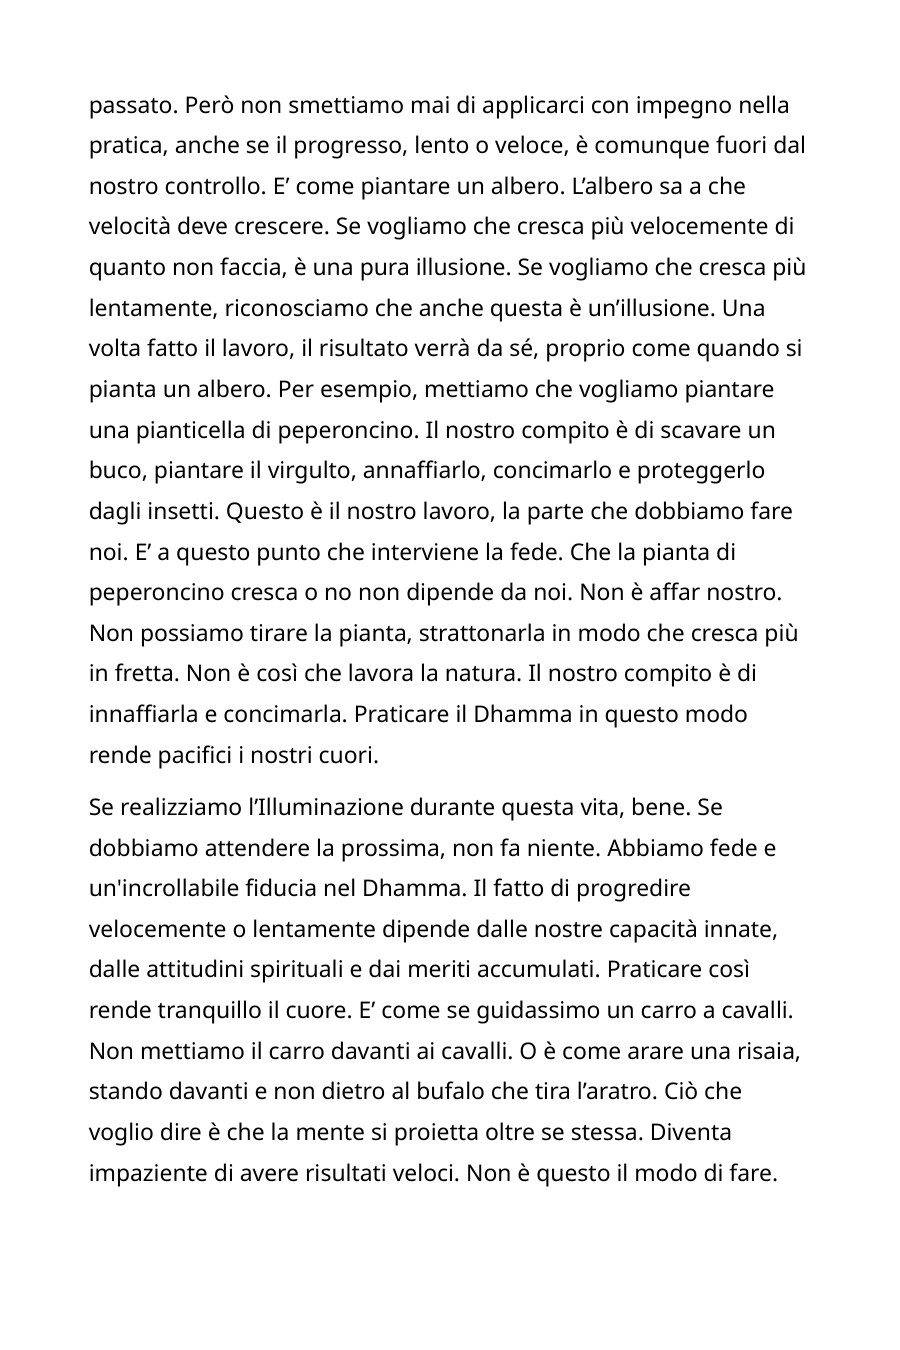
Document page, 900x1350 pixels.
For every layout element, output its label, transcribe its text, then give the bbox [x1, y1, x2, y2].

text Se realizziamo l’Illuminazione durante questa vita, bene. Se dobbiamo attendere la prossima, non fa niente. Abbiamo fede e un'incrollabile fiducia nel Dhamma. Il fatto di progredire velocemente o lentamente dipende dalle nostre capacità innate, dalle attitudini spirituali e dai meriti accumulati. Praticare così rende tranquillo il cuore. E’ come se guidassimo un carro a cavalli. Non mettiamo il carro davanti ai cavalli. O è come arare una risaia, stando davanti e non dietro al bufalo che tira l’aratro. Ciò che voglio dire è che la mente si proietta oltre se stessa. Diventa impaziente di avere risultati veloci. Non è questo il modo di fare. [88, 791, 811, 1188]
text passato. Però non smettiamo mai di applicarci con impegno nella pratica, anche se il progresso, lento o veloce, è comunque fuori dal nostro controllo. E’ come piantare un albero. L’albero sa a che velocità deve crescere. Se vogliamo che cresca più velocemente di quanto non faccia, è una pura illusione. Se vogliamo che cresca più lentamente, riconosciamo che anche questa è un’illusione. Una volta fatto il lavoro, il risultato verrà da sé, proprio come quando si pianta un albero. Per esempio, mettiamo che vogliamo piantare una pianticella di peperoncino. Il nostro compito è di scavare un buco, piantare il virgulto, annaffiarlo, concimarlo e proteggerlo dagli insetti. Questo è il nostro lavoro, la parte che dobbiamo fare noi. E’ a questo punto che interviene la fede. Che la pianta di peperoncino cresca o no non dipende da noi. Non è affar nostro. Non possiamo tirare la pianta, strattonarla in modo che cresca più in fretta. Non è così che lavora la natura. Il nostro compito è di innaffiarla e concimarla. Praticare il Dhamma in questo modo rende pacifici i nostri cuori. [88, 88, 811, 770]
